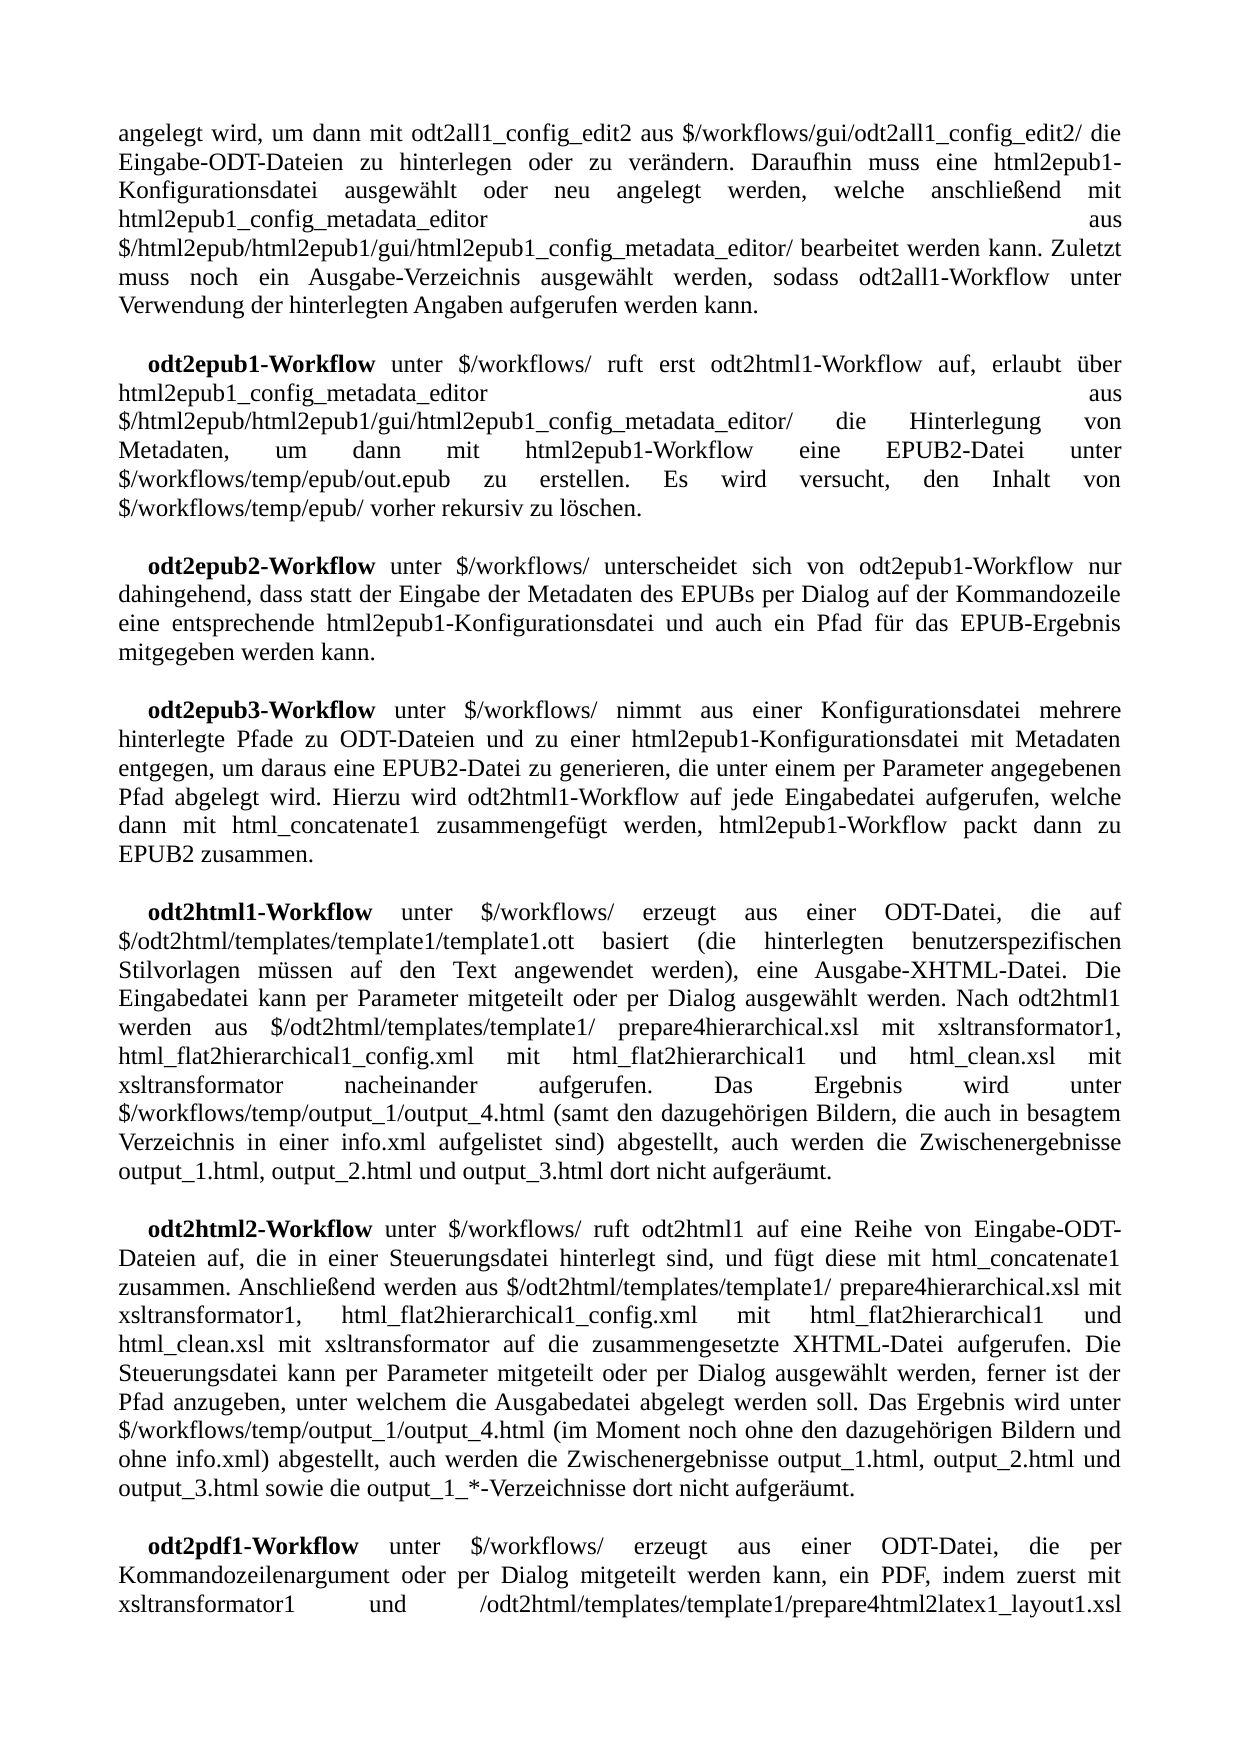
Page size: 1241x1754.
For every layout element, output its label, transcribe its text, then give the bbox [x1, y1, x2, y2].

text angelegt wird, um dann mit odt2all1_config_edit2 aus $/workflows/gui/odt2all1_config_edit2/ die Eingabe-ODT-Dateien zu hinterlegen oder zu verändern. Daraufhin muss eine html2epub1-Konfigurationsdatei ausgewählt oder neu angelegt werden, welche anschließend mit html2epub1_config_metadata_editor aus $/html2epub/html2epub1/gui/html2epub1_config_metadata_editor/ bearbeitet werden kann. Zuletzt muss noch ein Ausgabe-Verzeichnis ausgewählt werden, sodass odt2all1-Workflow unter Verwendung der hinterlegten Angaben aufgerufen werden kann. [118, 118, 1122, 319]
text odt2epub3-Workflow unter $/workflows/ nimmt aus einer Konfigurationsdatei mehrere hinterlegte Pfade zu ODT-Dateien und zu einer html2epub1-Konfigurationsdatei mit Metadaten entgegen, um daraus eine EPUB2-Datei zu generieren, die unter einem per Parameter angegebenen Pfad abgelegt wird. Hierzu wird odt2html1-Workflow auf jede Eingabedatei aufgerufen, welche dann mit html_concatenate1 zusammengefügt werden, html2epub1-Workflow packt dann zu EPUB2 zusammen. [118, 695, 1122, 868]
text odt2epub1-Workflow unter $/workflows/ ruft erst odt2html1-Workflow auf, erlaubt über html2epub1_config_metadata_editor aus $/html2epub/html2epub1/gui/html2epub1_config_metadata_editor/ die Hinterlegung von Metadaten, um dann mit html2epub1-Workflow eine EPUB2-Datei unter $/workflows/temp/epub/out.epub zu erstellen. Es wird versucht, den Inhalt von $/workflows/temp/epub/ vorher rekursiv zu löschen. [118, 349, 1122, 521]
text odt2html2-Workflow unter $/workflows/ ruft odt2html1 auf eine Reihe von Eingabe-ODT-Dateien auf, die in einer Steuerungsdatei hinterlegt sind, und fügt diese mit html_concatenate1 zusammen. Anschließend werden aus $/odt2html/templates/template1/ prepare4hierarchical.xsl mit xsltransformator1, html_flat2hierarchical1_config.xml mit html_flat2hierarchical1 und html_clean.xsl mit xsltransformator auf die zusammengesetzte XHTML-Datei aufgerufen. Die Steuerungsdatei kann per Parameter mitgeteilt oder per Dialog ausgewählt werden, ferner ist der Pfad anzugeben, unter welchem die Ausgabedatei abgelegt werden soll. Das Ergebnis wird unter $/workflows/temp/output_1/output_4.html (im Moment noch ohne den dazugehörigen Bildern und ohne info.xml) abgestellt, auch werden die Zwischenergebnisse output_1.html, output_2.html und output_3.html sowie die output_1_*-Verzeichnisse dort nicht aufgeräumt. [118, 1214, 1122, 1502]
text odt2pdf1-Workflow unter $/workflows/ erzeugt aus einer ODT-Datei, die per Kommandozeilenargument oder per Dialog mitgeteilt werden kann, ein PDF, indem zuerst mit xsltransformator1 und /odt2html/templates/template1/prepare4html2latex1_layout1.xsl [118, 1531, 1122, 1617]
text odt2html1-Workflow unter $/workflows/ erzeugt aus einer ODT-Datei, die auf $/odt2html/templates/template1/template1.ott basiert (die hinterlegten benutzerspezifischen Stilvorlagen müssen auf den Text angewendet werden), eine Ausgabe-XHTML-Datei. Die Eingabedatei kann per Parameter mitgeteilt oder per Dialog ausgewählt werden. Nach odt2html1 werden aus $/odt2html/templates/template1/ prepare4hierarchical.xsl mit xsltransformator1, html_flat2hierarchical1_config.xml mit html_flat2hierarchical1 und html_clean.xsl mit xsltransformator nacheinander aufgerufen. Das Ergebnis wird unter $/workflows/temp/output_1/output_4.html (samt den dazugehörigen Bildern, die auch in besagtem Verzeichnis in einer info.xml aufgelistet sind) abgestellt, auch werden die Zwischenergebnisse output_1.html, output_2.html und output_3.html dort nicht aufgeräumt. [118, 897, 1122, 1185]
text odt2epub2-Workflow unter $/workflows/ unterscheidet sich von odt2epub1-Workflow nur dahingehend, dass statt der Eingabe der Metadaten des EPUBs per Dialog auf der Kommandozeile eine entsprechende html2epub1-Konfigurationsdatei und auch ein Pfad für das EPUB-Ergebnis mitgegeben werden kann. [118, 551, 1122, 666]
